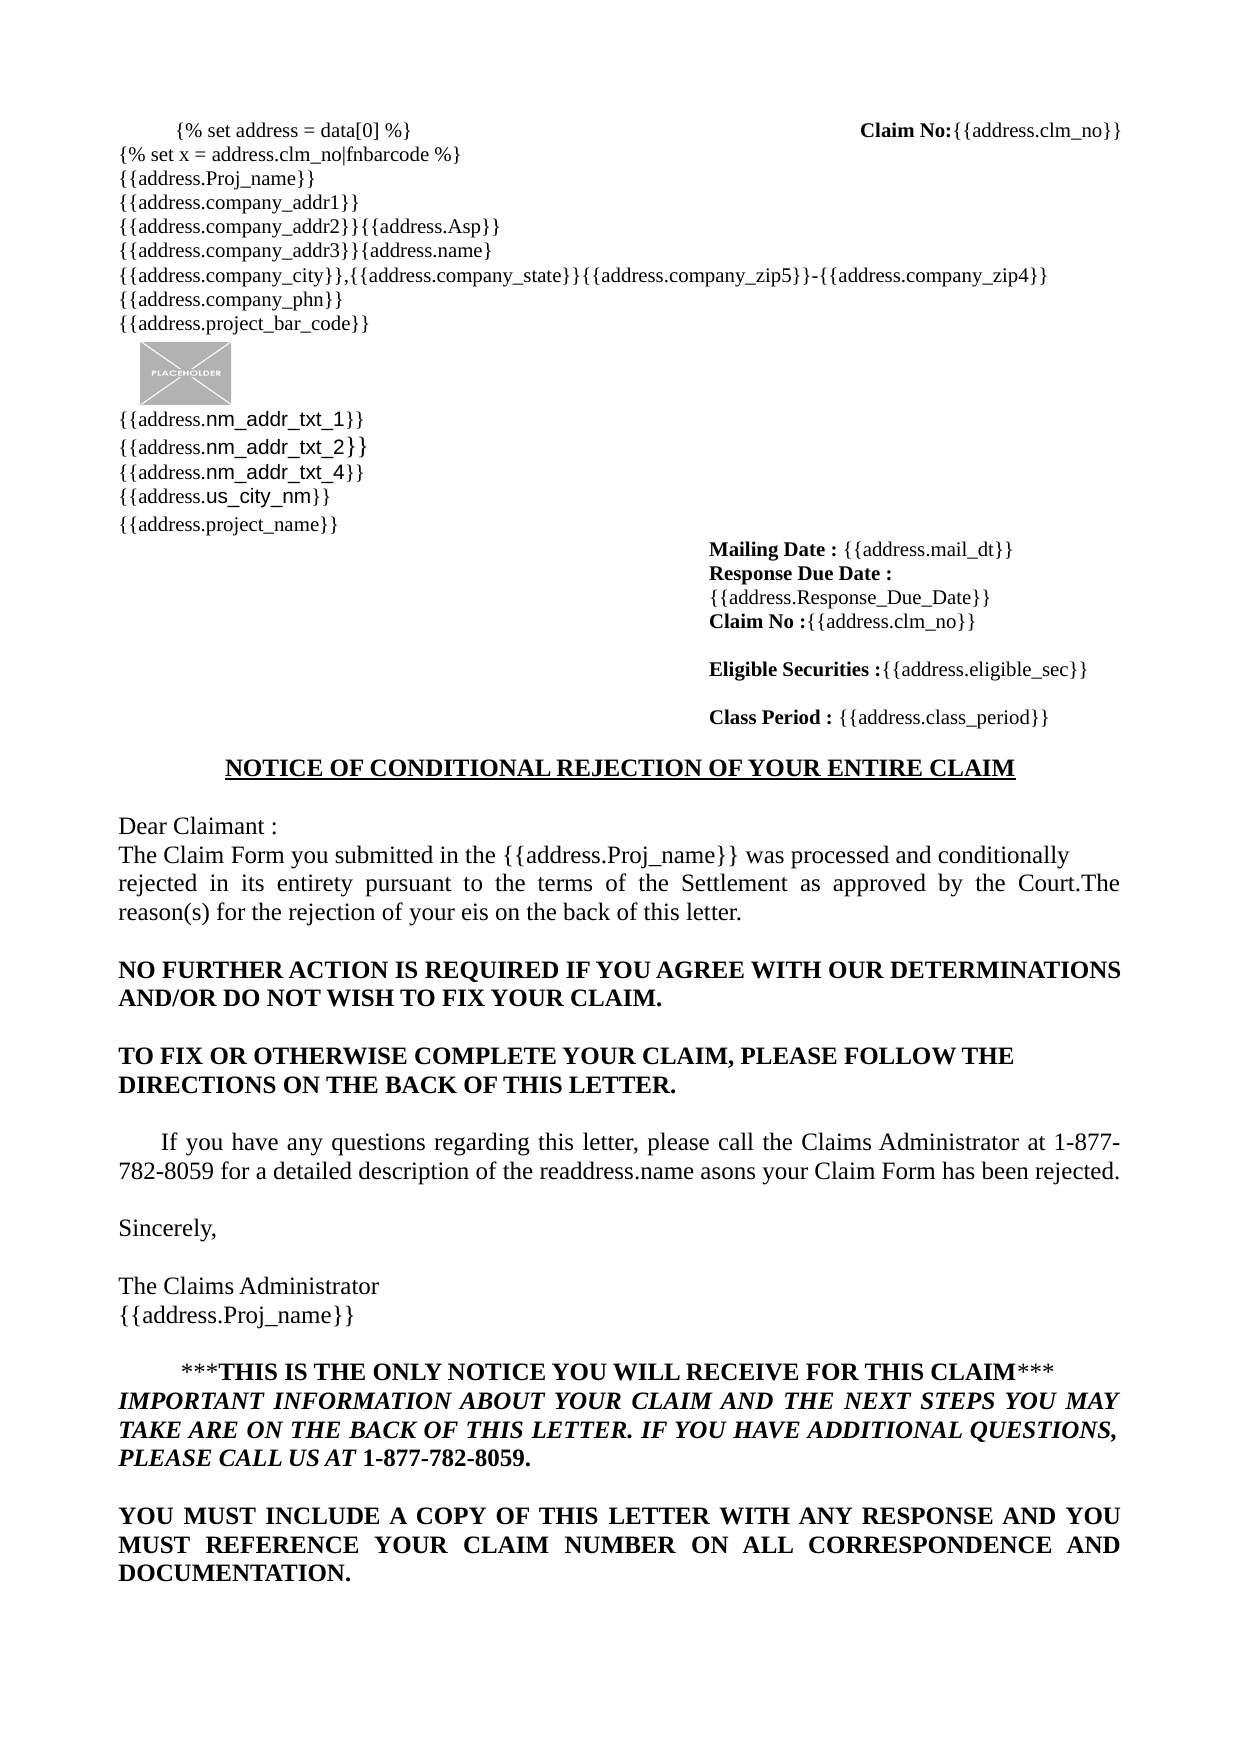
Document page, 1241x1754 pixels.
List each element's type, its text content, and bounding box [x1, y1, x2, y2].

text {{address.company_addr1}} [118, 190, 1122, 214]
text Claim No :{{address.clm_no}} [709, 609, 1122, 633]
text NO FURTHER ACTION IS REQUIRED IF YOU AGREE WITH OUR DETERMINATIONS AND/OR DO NOT WISH TO FIX YOUR CLAIM. [118, 955, 1122, 1012]
text {{address.company_phn}} [118, 287, 1122, 311]
text Class Period : {{address.class_period}} [709, 705, 1122, 729]
text {% set address = data[0] %} Claim No:{{address.clm_no}} [118, 118, 1122, 142]
text YOU MUST INCLUDE A COPY OF THIS LETTER WITH ANY RESPONSE AND YOU MUST REFERENCE YOUR CLAIM NUMBER ON ALL CORRESPONDENCE AND DOCUMENTATION. [118, 1501, 1122, 1587]
text Eligible Securities :{{address.eligible_sec}} [709, 657, 1122, 681]
text The Claims Administrator [118, 1271, 1122, 1300]
picture [140, 342, 232, 405]
text Mailing Date : {{address.mail_dt}} [709, 537, 1122, 561]
text {{address.company_city}},{{address.company_state}}{{address.company_zip5}}-{{address.company_zip4}} [118, 262, 1122, 287]
text {{address.nm_addr_txt_2}} [118, 431, 1122, 460]
text {{address.us_city_nm}} [118, 484, 1122, 508]
text If you have any questions regarding this letter, please call the Claims Administrator at 1-877-782-8059 for a detailed description of the readdress.name asons your Claim Form has been rejected. [118, 1127, 1122, 1185]
text {{address.nm_addr_txt_1}} [118, 407, 1122, 431]
text {{address.project_name}} [118, 508, 1122, 537]
text {{address.Proj_name}} [118, 166, 1122, 190]
text ***THIS IS THE ONLY NOTICE YOU WILL RECEIVE FOR THIS CLAIM*** [118, 1357, 1122, 1386]
text IMPORTANT INFORMATION ABOUT YOUR CLAIM AND THE NEXT STEPS YOU MAY TAKE ARE ON THE BACK OF THIS LETTER. IF YOU HAVE ADDITIONAL QUESTIONS, PLEASE CALL US AT 1-877-782-8059. [118, 1386, 1122, 1472]
text TO FIX OR OTHERWISE COMPLETE YOUR CLAIM, PLEASE FOLLOW THE [118, 1041, 1122, 1070]
text {{address.project_bar_code}} [118, 311, 1122, 335]
text {{address.nm_addr_txt_4}} [118, 460, 1122, 484]
text rejected in its entirety pursuant to the terms of the Settlement as approved by the Court.The reason(s) for the rejection of your eis on the back of this letter. [118, 868, 1122, 926]
text NOTICE OF CONDITIONAL REJECTION OF YOUR ENTIRE CLAIM [118, 753, 1122, 782]
text {{address.Proj_name}} [118, 1300, 1122, 1328]
text {{address.company_addr2}}{{address.Asp}} [118, 214, 1122, 238]
text Dear Claimant : [118, 811, 1122, 840]
text {{address.company_addr3}}{address.name} [118, 238, 1122, 262]
text Sincerely, [118, 1213, 1122, 1242]
text Response Due Date : {{address.Response_Due_Date}} [709, 561, 1122, 609]
text The Claim Form you submitted in the {{address.Proj_name}} was processed and conditionally [118, 840, 1122, 868]
text DIRECTIONS ON THE BACK OF THIS LETTER. [118, 1070, 1122, 1098]
text {% set x = address.clm_no|fnbarcode %} [118, 142, 1122, 166]
